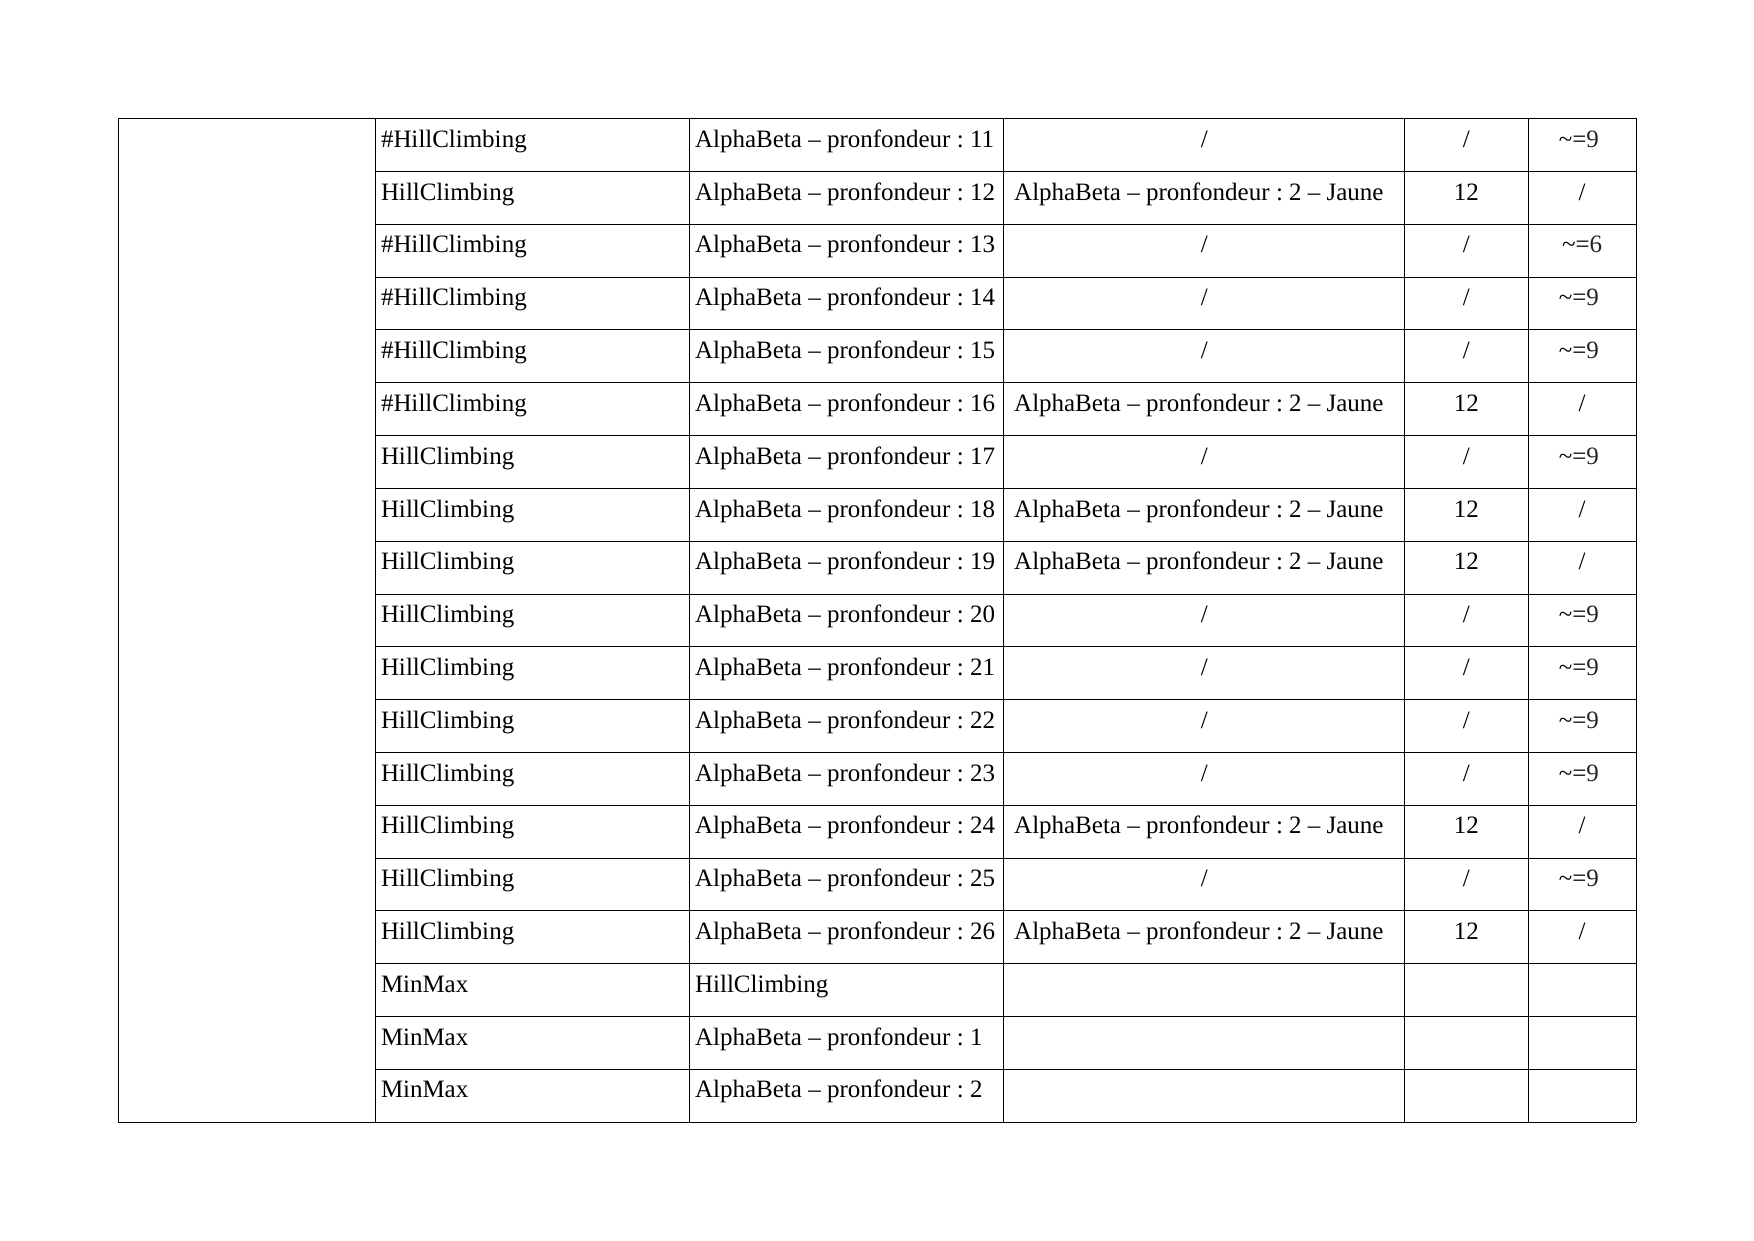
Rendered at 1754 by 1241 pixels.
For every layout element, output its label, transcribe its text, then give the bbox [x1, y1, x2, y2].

table_cell / [1004, 330, 1404, 382]
table_cell / [1405, 859, 1528, 910]
table_cell [1405, 964, 1528, 1016]
table_cell 12 [1405, 806, 1528, 857]
table_cell 12 [1405, 383, 1528, 435]
table_cell [119, 119, 375, 1122]
table_cell / [1405, 700, 1528, 752]
table_cell / [1529, 542, 1636, 593]
table_cell #HillClimbing [376, 225, 689, 277]
table_cell AlphaBeta – pronfondeur : 18 [690, 489, 1003, 541]
table_cell [1004, 1017, 1404, 1069]
table_cell ~=9 [1529, 595, 1636, 646]
table_cell #HillClimbing [376, 119, 689, 171]
table_cell ~=9 [1529, 436, 1636, 488]
table_cell / [1529, 911, 1636, 963]
table_cell / [1529, 489, 1636, 541]
table_cell ~=9 [1529, 753, 1636, 805]
table_cell / [1004, 225, 1404, 277]
table_cell [1529, 1070, 1636, 1122]
table_cell #HillClimbing [376, 330, 689, 382]
table_cell AlphaBeta – pronfondeur : 26 [690, 911, 1003, 963]
table_cell AlphaBeta – pronfondeur : 24 [690, 806, 1003, 857]
table_cell / [1405, 278, 1528, 329]
table_cell MinMax [376, 964, 689, 1016]
table_cell 12 [1405, 172, 1528, 224]
table_cell / [1529, 172, 1636, 224]
table_cell / [1405, 330, 1528, 382]
table_cell MinMax [376, 1070, 689, 1122]
table_cell AlphaBeta – pronfondeur : 23 [690, 753, 1003, 805]
table_cell AlphaBeta – pronfondeur : 15 [690, 330, 1003, 382]
table_cell / [1405, 595, 1528, 646]
table_cell AlphaBeta – pronfondeur : 2 – Jaune [1004, 911, 1404, 963]
table_cell 12 [1405, 911, 1528, 963]
table_cell AlphaBeta – pronfondeur : 14 [690, 278, 1003, 329]
table_cell [1529, 1017, 1636, 1069]
table_cell AlphaBeta – pronfondeur : 21 [690, 647, 1003, 699]
table_cell 12 [1405, 489, 1528, 541]
table_cell ~=9 [1529, 119, 1636, 171]
table_cell [1405, 1017, 1528, 1069]
table_cell AlphaBeta – pronfondeur : 2 – Jaune [1004, 489, 1404, 541]
table_cell / [1004, 700, 1404, 752]
table_cell AlphaBeta – pronfondeur : 2 – Jaune [1004, 806, 1404, 857]
table_cell / [1529, 383, 1636, 435]
table_cell / [1529, 806, 1636, 857]
table_cell AlphaBeta – pronfondeur : 19 [690, 542, 1003, 593]
table_cell HillClimbing [376, 859, 689, 910]
table_cell AlphaBeta – pronfondeur : 1 [690, 1017, 1003, 1069]
table_cell MinMax [376, 1017, 689, 1069]
table_cell HillClimbing [376, 172, 689, 224]
table_cell / [1004, 278, 1404, 329]
table_cell [1529, 964, 1636, 1016]
table_cell / [1405, 436, 1528, 488]
table_cell AlphaBeta – pronfondeur : 25 [690, 859, 1003, 910]
table_cell / [1405, 119, 1528, 171]
table_cell 12 [1405, 542, 1528, 593]
table_cell AlphaBeta – pronfondeur : 17 [690, 436, 1003, 488]
table_cell #HillClimbing [376, 278, 689, 329]
table_cell [1405, 1070, 1528, 1122]
table_cell ~=9 [1529, 278, 1636, 329]
table_cell / [1004, 753, 1404, 805]
table_cell AlphaBeta – pronfondeur : 16 [690, 383, 1003, 435]
table_cell HillClimbing [376, 647, 689, 699]
table_cell HillClimbing [376, 753, 689, 805]
table_cell AlphaBeta – pronfondeur : 13 [690, 225, 1003, 277]
table_cell HillClimbing [376, 700, 689, 752]
table_cell HillClimbing [376, 489, 689, 541]
table_cell / [1405, 753, 1528, 805]
table_cell HillClimbing [376, 436, 689, 488]
table_cell AlphaBeta – pronfondeur : 20 [690, 595, 1003, 646]
table_cell AlphaBeta – pronfondeur : 2 – Jaune [1004, 172, 1404, 224]
table_cell AlphaBeta – pronfondeur : 22 [690, 700, 1003, 752]
table_cell ~=9 [1529, 647, 1636, 699]
table_cell HillClimbing [376, 911, 689, 963]
table_cell AlphaBeta – pronfondeur : 12 [690, 172, 1003, 224]
table_cell HillClimbing [376, 806, 689, 857]
table_cell ~=9 [1529, 330, 1636, 382]
table_cell ~=6 [1529, 225, 1636, 277]
table_cell HillClimbing [376, 595, 689, 646]
table_cell [1004, 1070, 1404, 1122]
table_cell AlphaBeta – pronfondeur : 2 [690, 1070, 1003, 1122]
table_cell HillClimbing [376, 542, 689, 593]
table_cell ~=9 [1529, 700, 1636, 752]
table_cell ~=9 [1529, 859, 1636, 910]
table_cell AlphaBeta – pronfondeur : 11 [690, 119, 1003, 171]
table_cell / [1004, 119, 1404, 171]
table_cell #HillClimbing [376, 383, 689, 435]
table_cell / [1405, 225, 1528, 277]
table_cell / [1405, 647, 1528, 699]
table_cell HillClimbing [690, 964, 1003, 1016]
table_cell / [1004, 859, 1404, 910]
table_cell AlphaBeta – pronfondeur : 2 – Jaune [1004, 542, 1404, 593]
table_cell / [1004, 436, 1404, 488]
table_cell / [1004, 595, 1404, 646]
table_cell [1004, 964, 1404, 1016]
table_cell / [1004, 647, 1404, 699]
table_cell AlphaBeta – pronfondeur : 2 – Jaune [1004, 383, 1404, 435]
